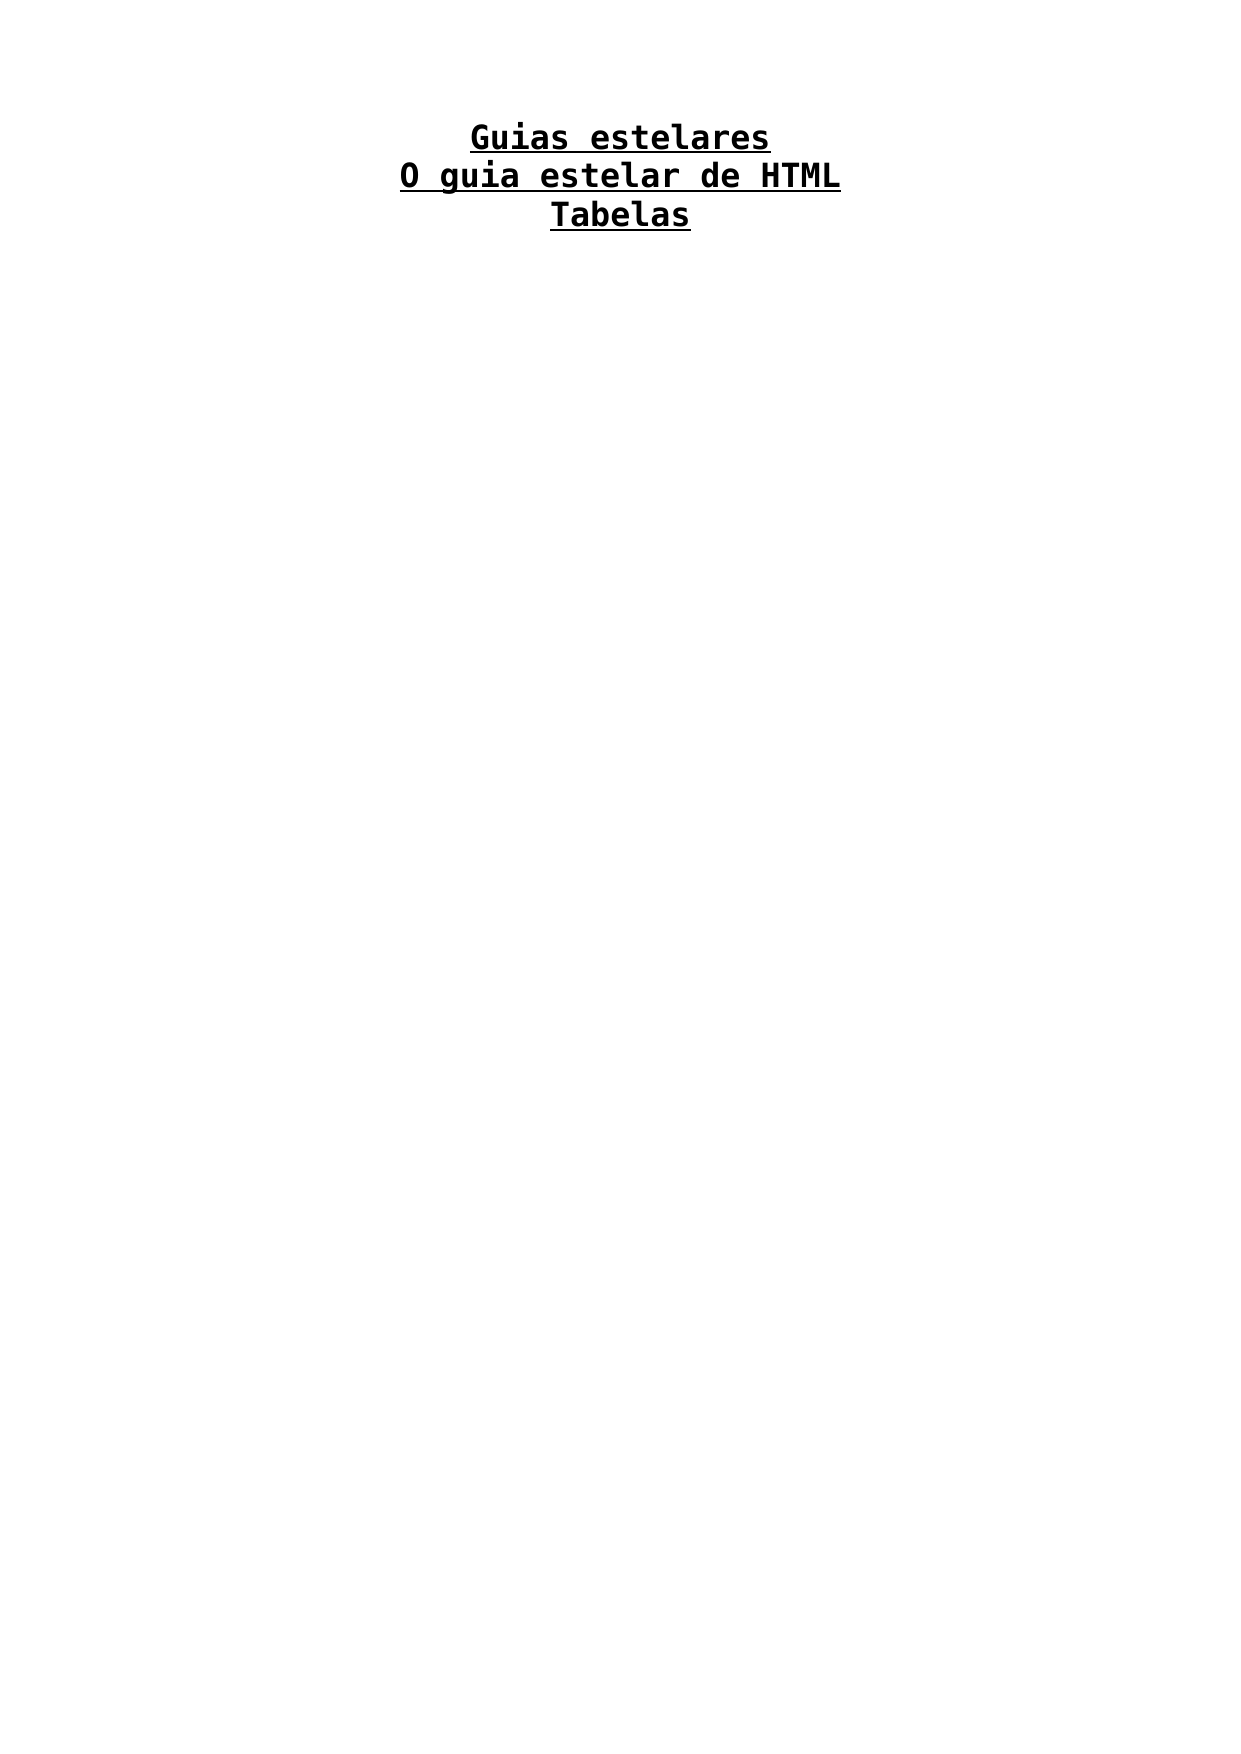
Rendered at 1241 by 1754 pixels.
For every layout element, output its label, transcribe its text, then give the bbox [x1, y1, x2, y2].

text Guias estelares [118, 118, 1122, 157]
text Tabelas [118, 196, 1122, 235]
text O guia estelar de HTML [118, 157, 1122, 196]
